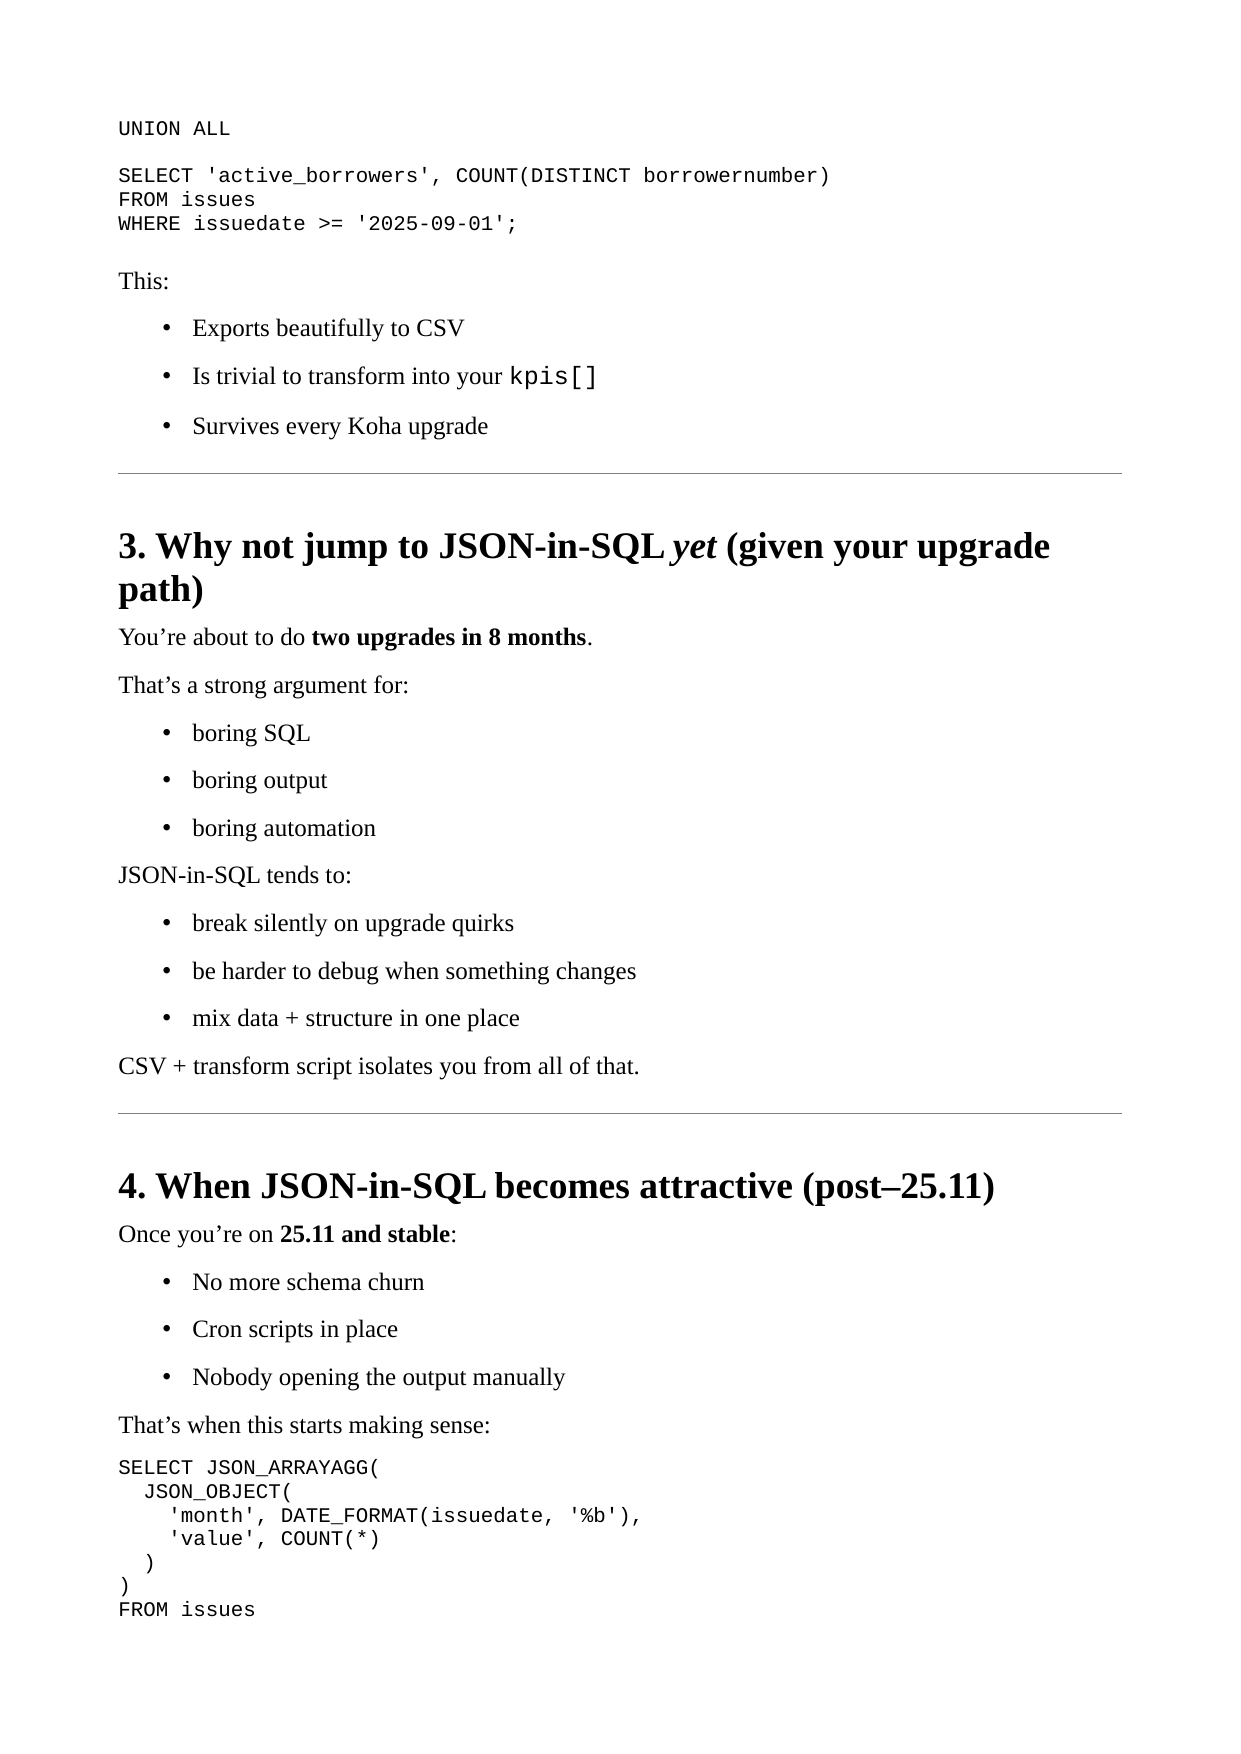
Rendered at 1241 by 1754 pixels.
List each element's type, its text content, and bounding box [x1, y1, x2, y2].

list break silently on upgrade quirks [162, 908, 1122, 937]
text You’re about to do two upgrades in 8 months. [118, 622, 1122, 651]
text ) [118, 1552, 1122, 1576]
list Exports beautifully to CSV [162, 313, 1122, 342]
text SELECT JSON_ARRAYAGG( [118, 1457, 1122, 1481]
subtitle 4. When JSON-in-SQL becomes attractive (post–25.11) [118, 1164, 1122, 1207]
text FROM issues [118, 189, 1122, 213]
text CSV + transform script isolates you from all of that. [118, 1051, 1122, 1080]
text WHERE issuedate >= '2025-09-01'; [118, 213, 1122, 236]
list No more schema churn [162, 1267, 1122, 1296]
text Once you’re on 25.11 and stable: [118, 1219, 1122, 1248]
list Nobody opening the output manually [162, 1362, 1122, 1391]
list Survives every Koha upgrade [162, 411, 1122, 440]
list be harder to debug when something changes [162, 956, 1122, 984]
text JSON-in-SQL tends to: [118, 861, 1122, 889]
text This: [118, 266, 1122, 294]
list mix data + structure in one place [162, 1003, 1122, 1032]
list Cron scripts in place [162, 1314, 1122, 1343]
text That’s when this starts making sense: [118, 1410, 1122, 1438]
text ) [118, 1576, 1122, 1599]
text That’s a strong argument for: [118, 670, 1122, 699]
text 'month', DATE_FORMAT(issuedate, '%b'), [118, 1504, 1122, 1528]
list Is trivial to transform into your kpis[] [162, 361, 1122, 392]
subtitle 3. Why not jump to JSON-in-SQL yet (given your upgrade path) [118, 524, 1122, 610]
list boring SQL [162, 718, 1122, 746]
text SELECT 'active_borrowers', COUNT(DISTINCT borrowernumber) [118, 165, 1122, 189]
text FROM issues [118, 1599, 1122, 1623]
text JSON_OBJECT( [118, 1481, 1122, 1504]
text 'value', COUNT(*) [118, 1528, 1122, 1552]
list boring automation [162, 813, 1122, 842]
text UNION ALL [118, 118, 1122, 142]
list boring output [162, 765, 1122, 794]
